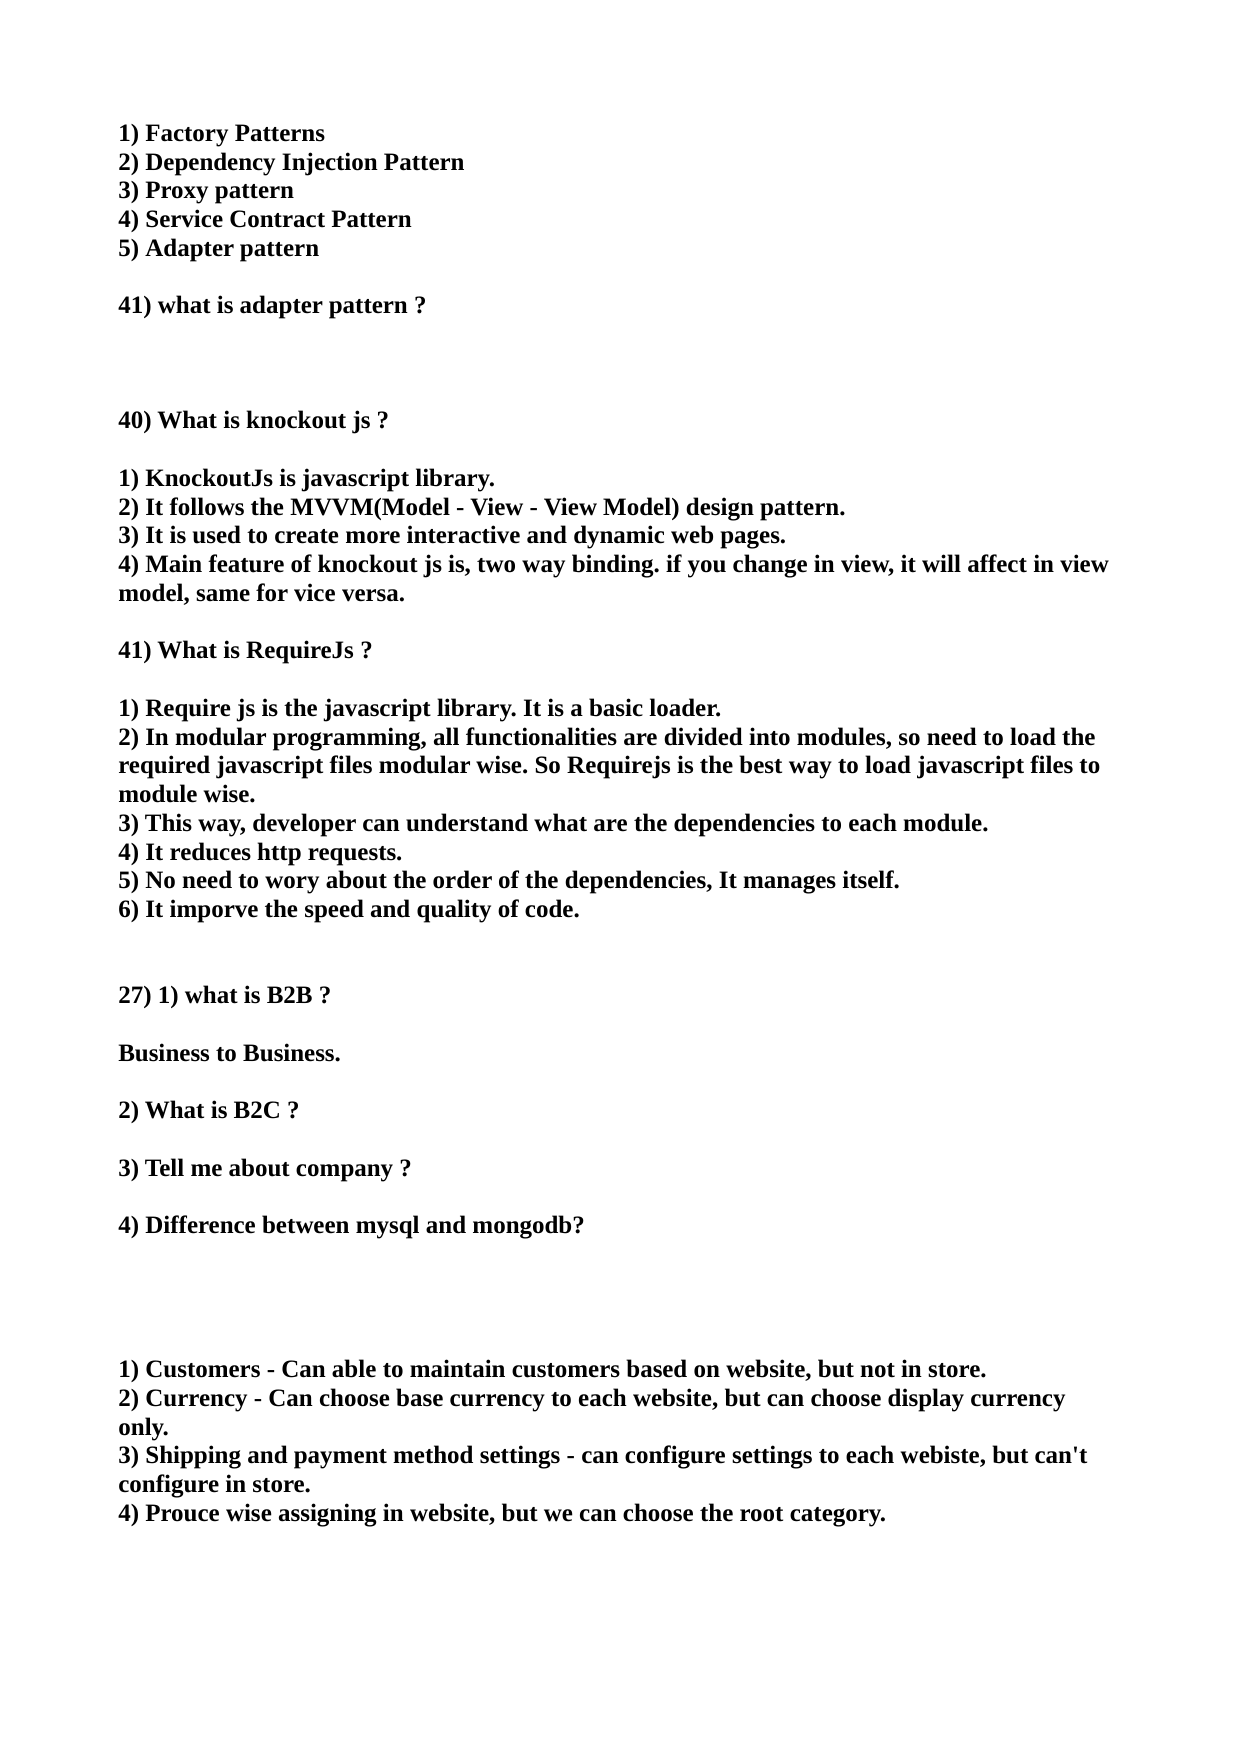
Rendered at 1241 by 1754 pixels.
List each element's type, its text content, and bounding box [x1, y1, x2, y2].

text 4) Main feature of knockout js is, two way binding. if you change in view, it will affect in view model, same for vice versa. [118, 549, 1122, 607]
text 3) Shipping and payment method settings - can configure settings to each webiste, but can't configure in store. [118, 1441, 1122, 1498]
text 1) Factory Patterns [118, 118, 1122, 147]
text 1) KnockoutJs is javascript library. [118, 463, 1122, 492]
text 5) No need to wory about the order of the dependencies, It manages itself. [118, 866, 1122, 894]
text 4) Service Contract Pattern [118, 204, 1122, 233]
text 2) In modular programming, all functionalities are divided into modules, so need to load the required javascript files modular wise. So Requirejs is the best way to load javascript files to module wise. [118, 722, 1122, 808]
text 27) 1) what is B2B ? [118, 981, 1122, 1009]
text 40) What is knockout js ? [118, 406, 1122, 434]
text 3) Proxy pattern [118, 176, 1122, 204]
text 6) It imporve the speed and quality of code. [118, 894, 1122, 923]
text 4) It reduces http requests. [118, 837, 1122, 866]
text 4) Prouce wise assigning in website, but we can choose the root category. [118, 1498, 1122, 1527]
text 1) Customers - Can able to maintain customers based on website, but not in store. [118, 1354, 1122, 1383]
text 2) What is B2C ? [118, 1096, 1122, 1124]
text 3) Tell me about company ? [118, 1153, 1122, 1182]
text 41) what is adapter pattern ? [118, 291, 1122, 319]
text 3) It is used to create more interactive and dynamic web pages. [118, 521, 1122, 549]
text 5) Adapter pattern [118, 233, 1122, 262]
text 3) This way, developer can understand what are the dependencies to each module. [118, 808, 1122, 837]
text 2) It follows the MVVM(Model - View - View Model) design pattern. [118, 492, 1122, 521]
text Business to Business. [118, 1038, 1122, 1067]
text 1) Require js is the javascript library. It is a basic loader. [118, 693, 1122, 722]
text 2) Currency - Can choose base currency to each website, but can choose display currency only. [118, 1383, 1122, 1441]
text 41) What is RequireJs ? [118, 636, 1122, 664]
text 4) Difference between mysql and mongodb? [118, 1211, 1122, 1239]
text 2) Dependency Injection Pattern [118, 147, 1122, 176]
